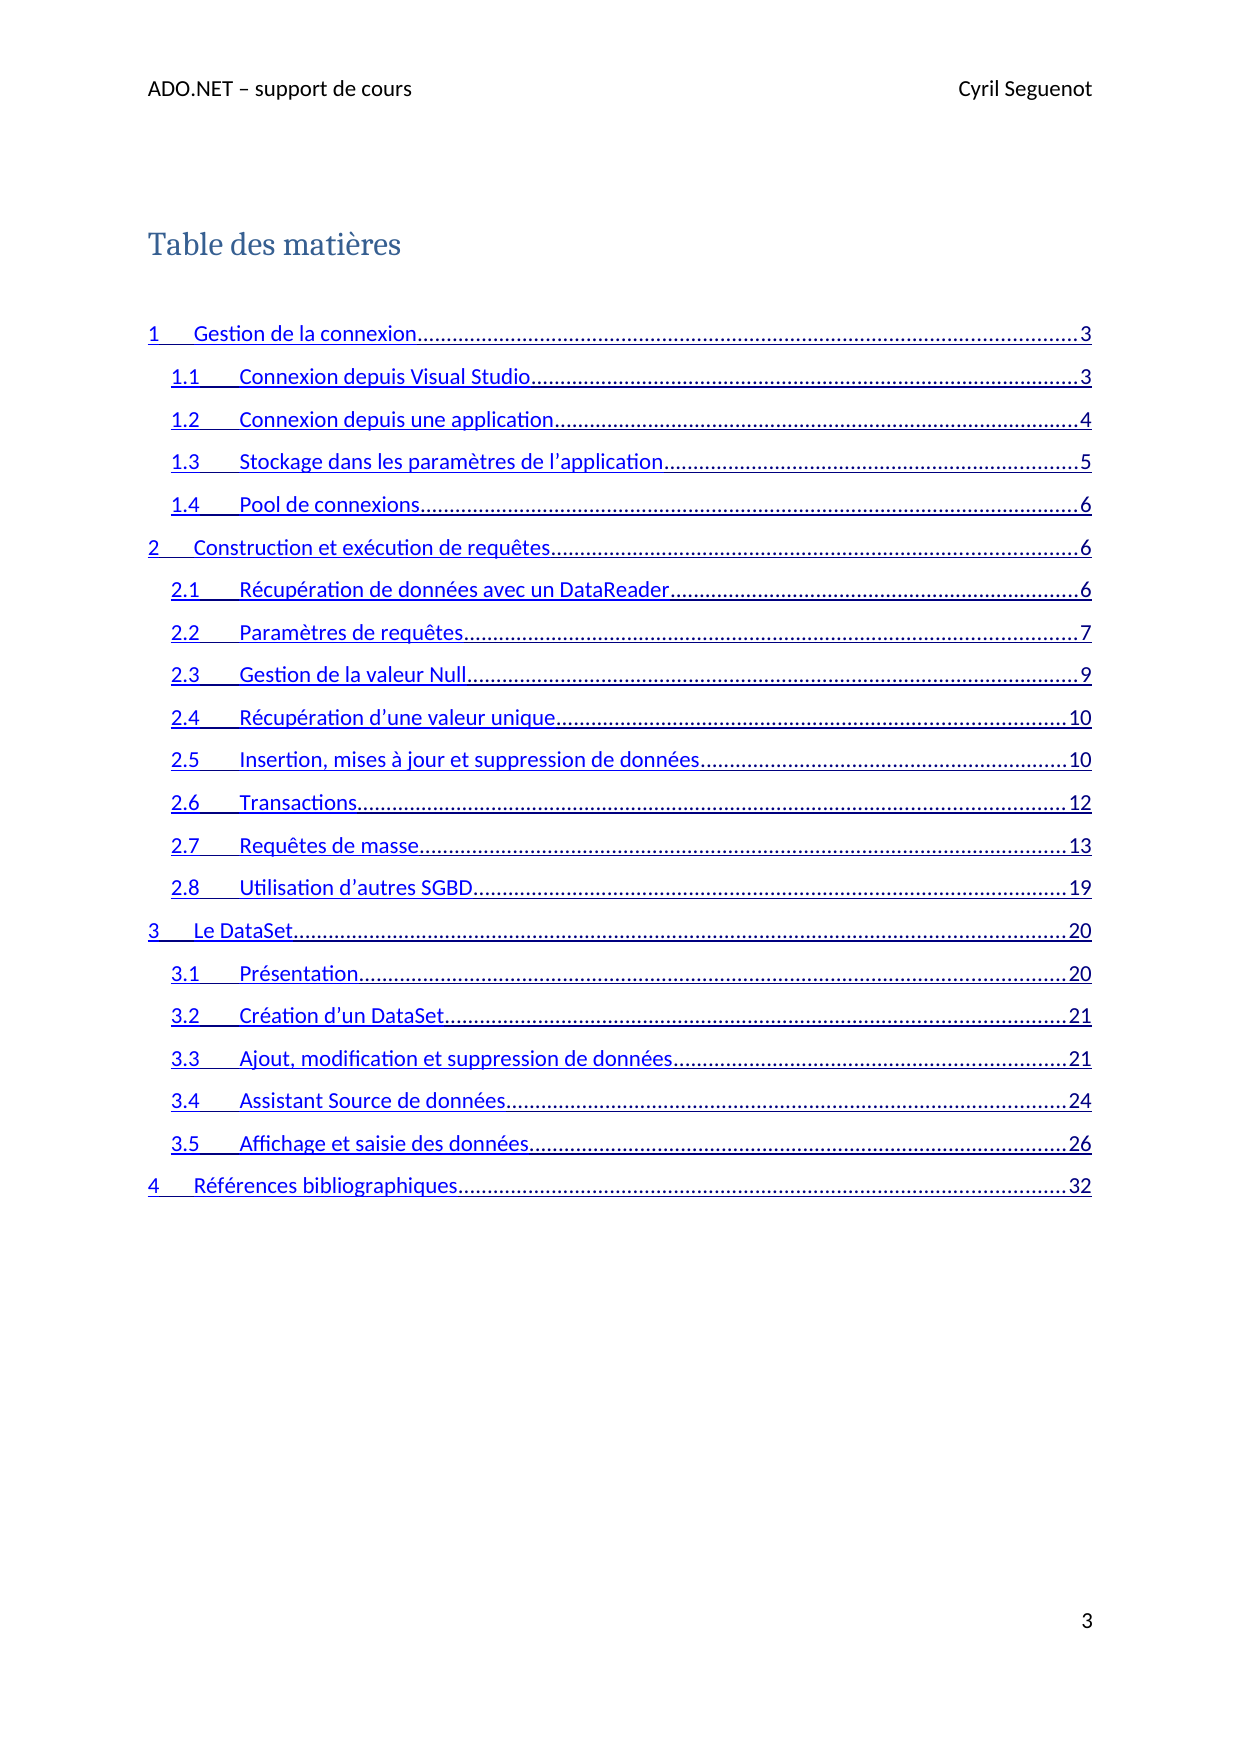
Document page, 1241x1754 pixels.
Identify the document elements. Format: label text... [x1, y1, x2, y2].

text 2.8 Utilisation d’autres SGBD 19 [171, 873, 1093, 901]
text Table des matières [148, 226, 1093, 264]
text 2.1 Récupération de données avec un DataReader 6 [171, 575, 1093, 603]
text 4 Références bibliographiques 32 [148, 1172, 1093, 1200]
text 1.2 Connexion depuis une application 4 [171, 405, 1093, 433]
text 3.3 Ajout, modification et suppression de données 21 [171, 1044, 1093, 1072]
text 1.4 Pool de connexions 6 [171, 490, 1093, 518]
text 1.1 Connexion depuis Visual Studio 3 [171, 362, 1093, 390]
text 2.6 Transactions 12 [171, 788, 1093, 816]
text 3.2 Création d’un DataSet 21 [171, 1001, 1093, 1029]
text 2.3 Gestion de la valeur Null 9 [171, 660, 1093, 688]
text 3.4 Assistant Source de données 24 [171, 1086, 1093, 1114]
text 3.5 Affichage et saisie des données 26 [171, 1129, 1093, 1157]
text 2.2 Paramètres de requêtes 7 [171, 618, 1093, 646]
text 2.5 Insertion, mises à jour et suppression de données 10 [171, 746, 1093, 774]
text 2.4 Récupération d’une valeur unique 10 [171, 703, 1093, 731]
text 2.7 Requêtes de masse 13 [171, 831, 1093, 859]
text 1.3 Stockage dans les paramètres de l’application 5 [171, 447, 1093, 475]
text 3.1 Présentation 20 [171, 959, 1093, 987]
text 1 Gestion de la connexion 3 [148, 319, 1093, 348]
text 3 Le DataSet 20 [148, 916, 1093, 944]
text 2 Construction et exécution de requêtes 6 [148, 533, 1093, 561]
